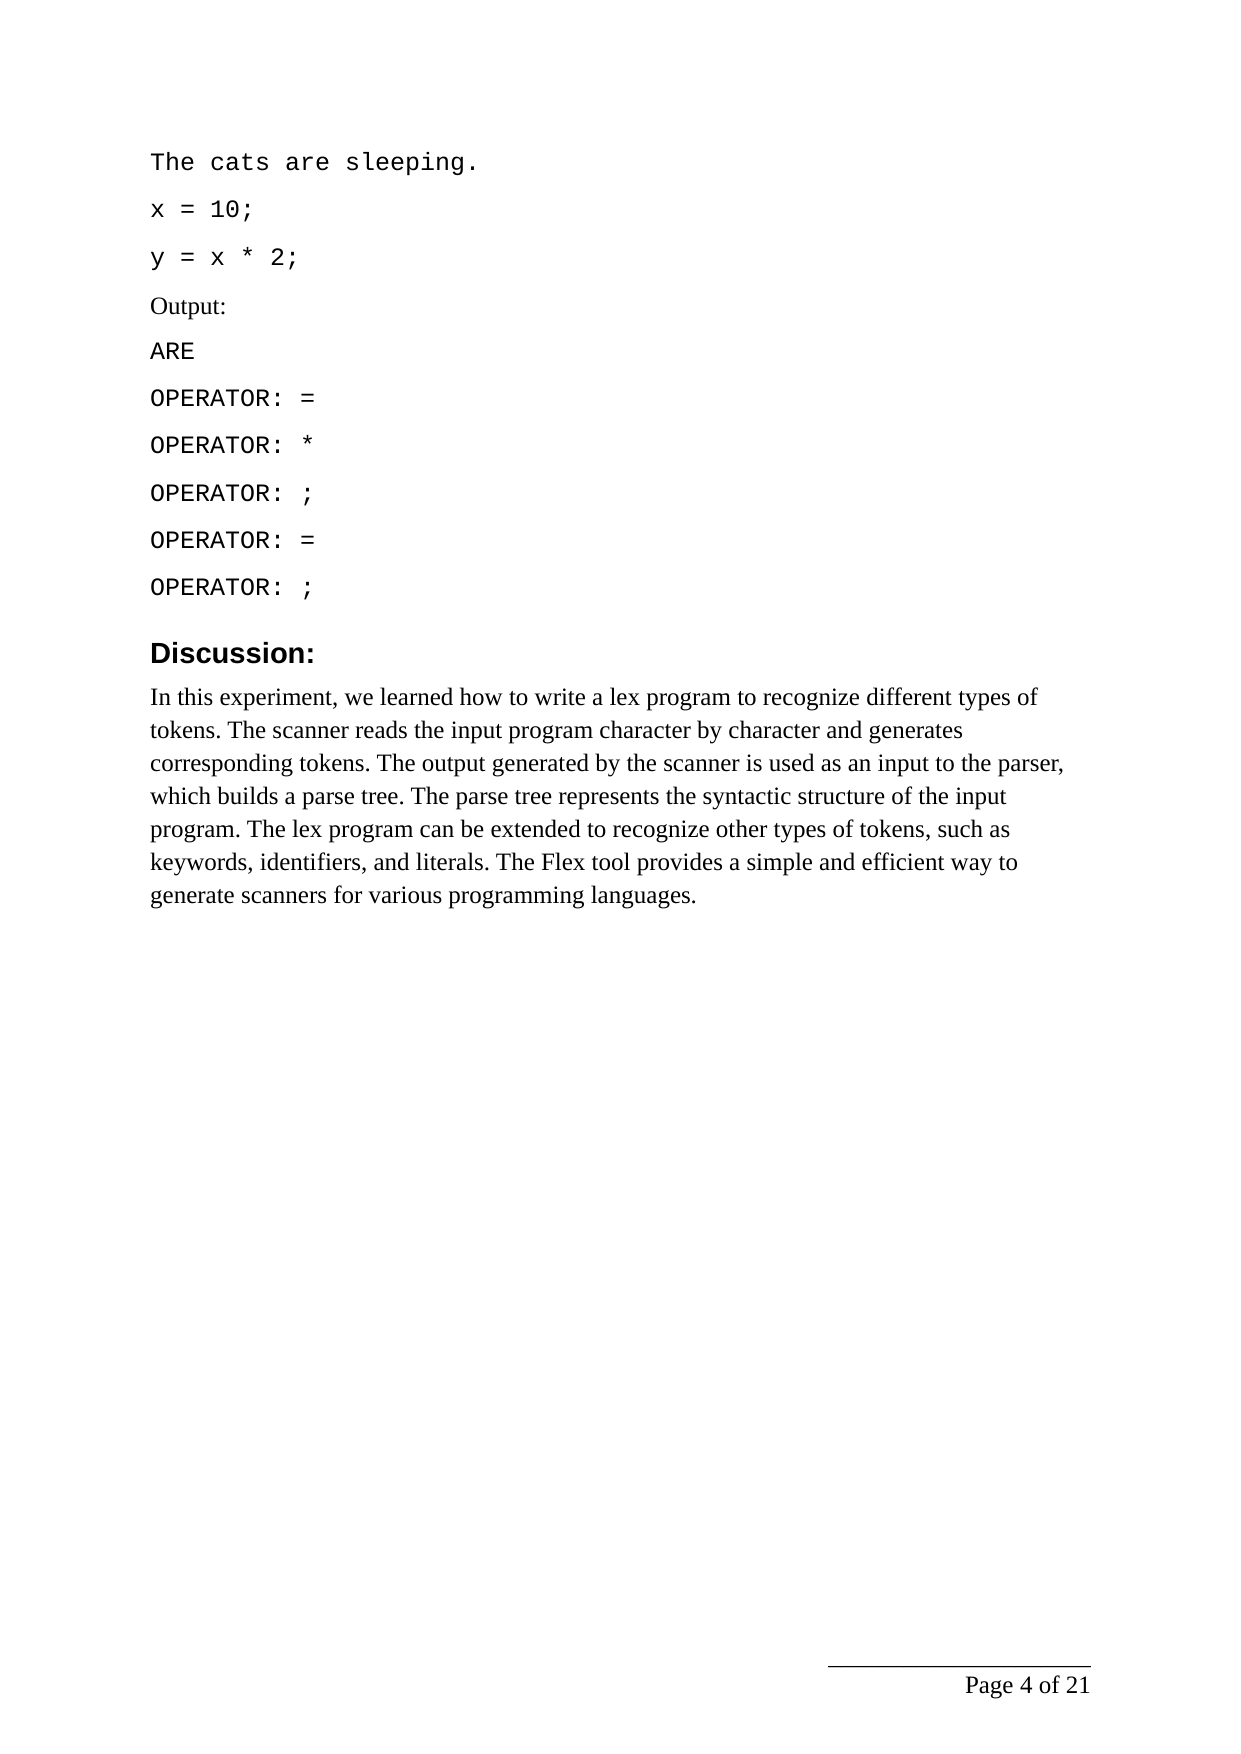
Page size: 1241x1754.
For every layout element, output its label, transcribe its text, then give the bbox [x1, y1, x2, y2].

text ARE [150, 339, 1091, 367]
text OPERATOR: ; [150, 480, 1091, 508]
subtitle Discussion: [150, 636, 1091, 669]
text Output: [150, 291, 1091, 320]
text x = 10; [150, 197, 1091, 225]
text OPERATOR: * [150, 433, 1091, 461]
text OPERATOR: ; [150, 574, 1091, 603]
text The cats are sleeping. [150, 150, 1091, 178]
text OPERATOR: = [150, 386, 1091, 414]
text OPERATOR: = [150, 527, 1091, 556]
text y = x * 2; [150, 244, 1091, 272]
text In this experiment, we learned how to write a lex program to recognize different types of tokens. The scanner reads the input program character by character and generates corresponding tokens. The output generated by the scanner is used as an input to the parser, which builds a parse tree. The parse tree represents the syntactic structure of the input program. The lex program can be extended to recognize other types of tokens, such as keywords, identifiers, and literals. The Flex tool provides a simple and efficient way to generate scanners for various programming languages. [150, 682, 1091, 909]
